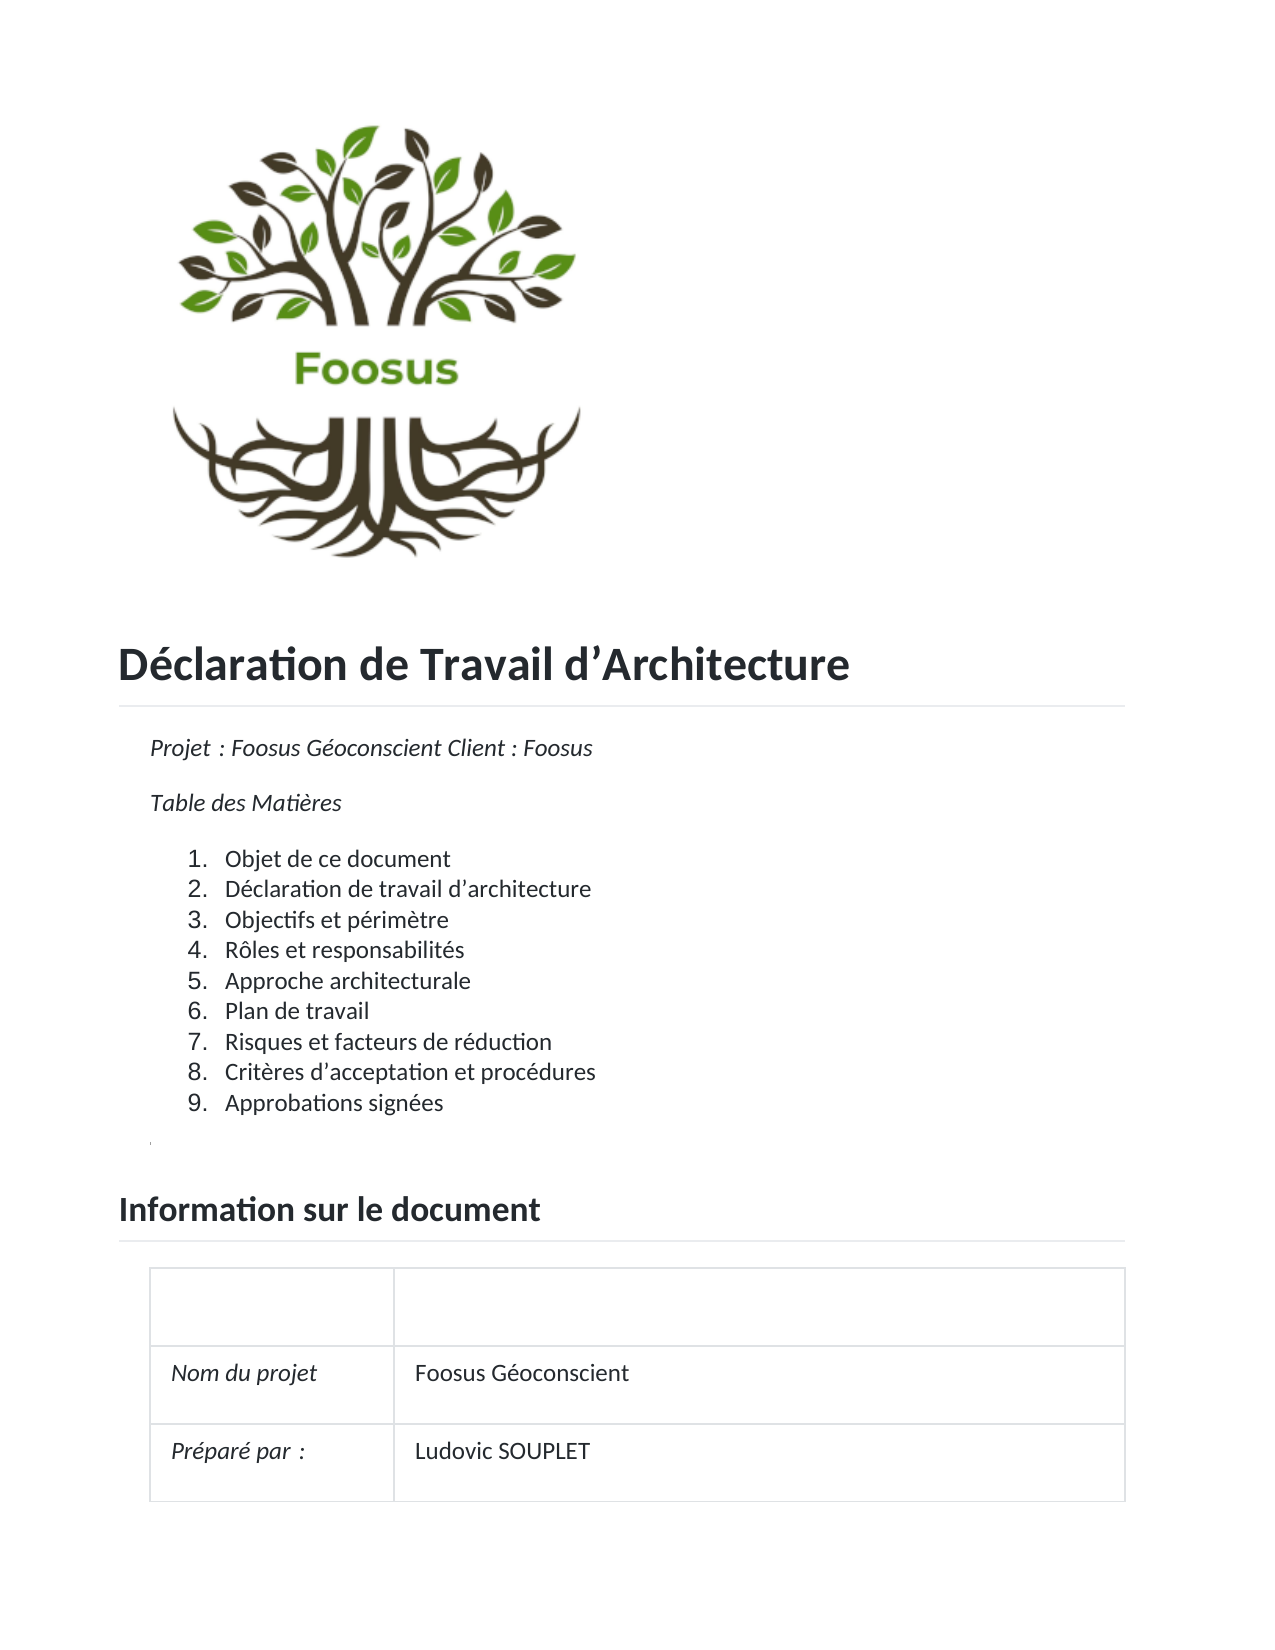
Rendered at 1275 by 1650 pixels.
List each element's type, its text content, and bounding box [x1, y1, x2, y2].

table_cell Foosus Géoconscient [395, 1347, 1124, 1423]
list Approbations signées [187, 1087, 1125, 1117]
text Table des Matières [150, 787, 1125, 818]
subtitle Information sur le document [119, 1187, 1125, 1240]
list Plan de travail [187, 995, 1125, 1026]
table_cell Nom du projet [151, 1347, 393, 1423]
table_cell Préparé par : [151, 1425, 393, 1501]
list Objectifs et périmètre [187, 904, 1125, 934]
list Approche architecturale [187, 965, 1125, 995]
list Rôles et responsabilités [187, 934, 1125, 965]
list Déclaration de travail d’architecture [187, 873, 1125, 904]
table_header [151, 1269, 393, 1345]
subtitle Déclaration de Travail d’Architecture [119, 634, 1125, 705]
text Projet : Foosus Géoconscient Client : Foosus [150, 732, 1125, 762]
table_header [395, 1269, 1124, 1345]
list Risques et facteurs de réduction [187, 1026, 1125, 1056]
list Objet de ce document [187, 843, 1125, 873]
table_cell Ludovic SOUPLET [395, 1425, 1124, 1501]
list Critères d’acceptation et procédures [187, 1056, 1125, 1087]
